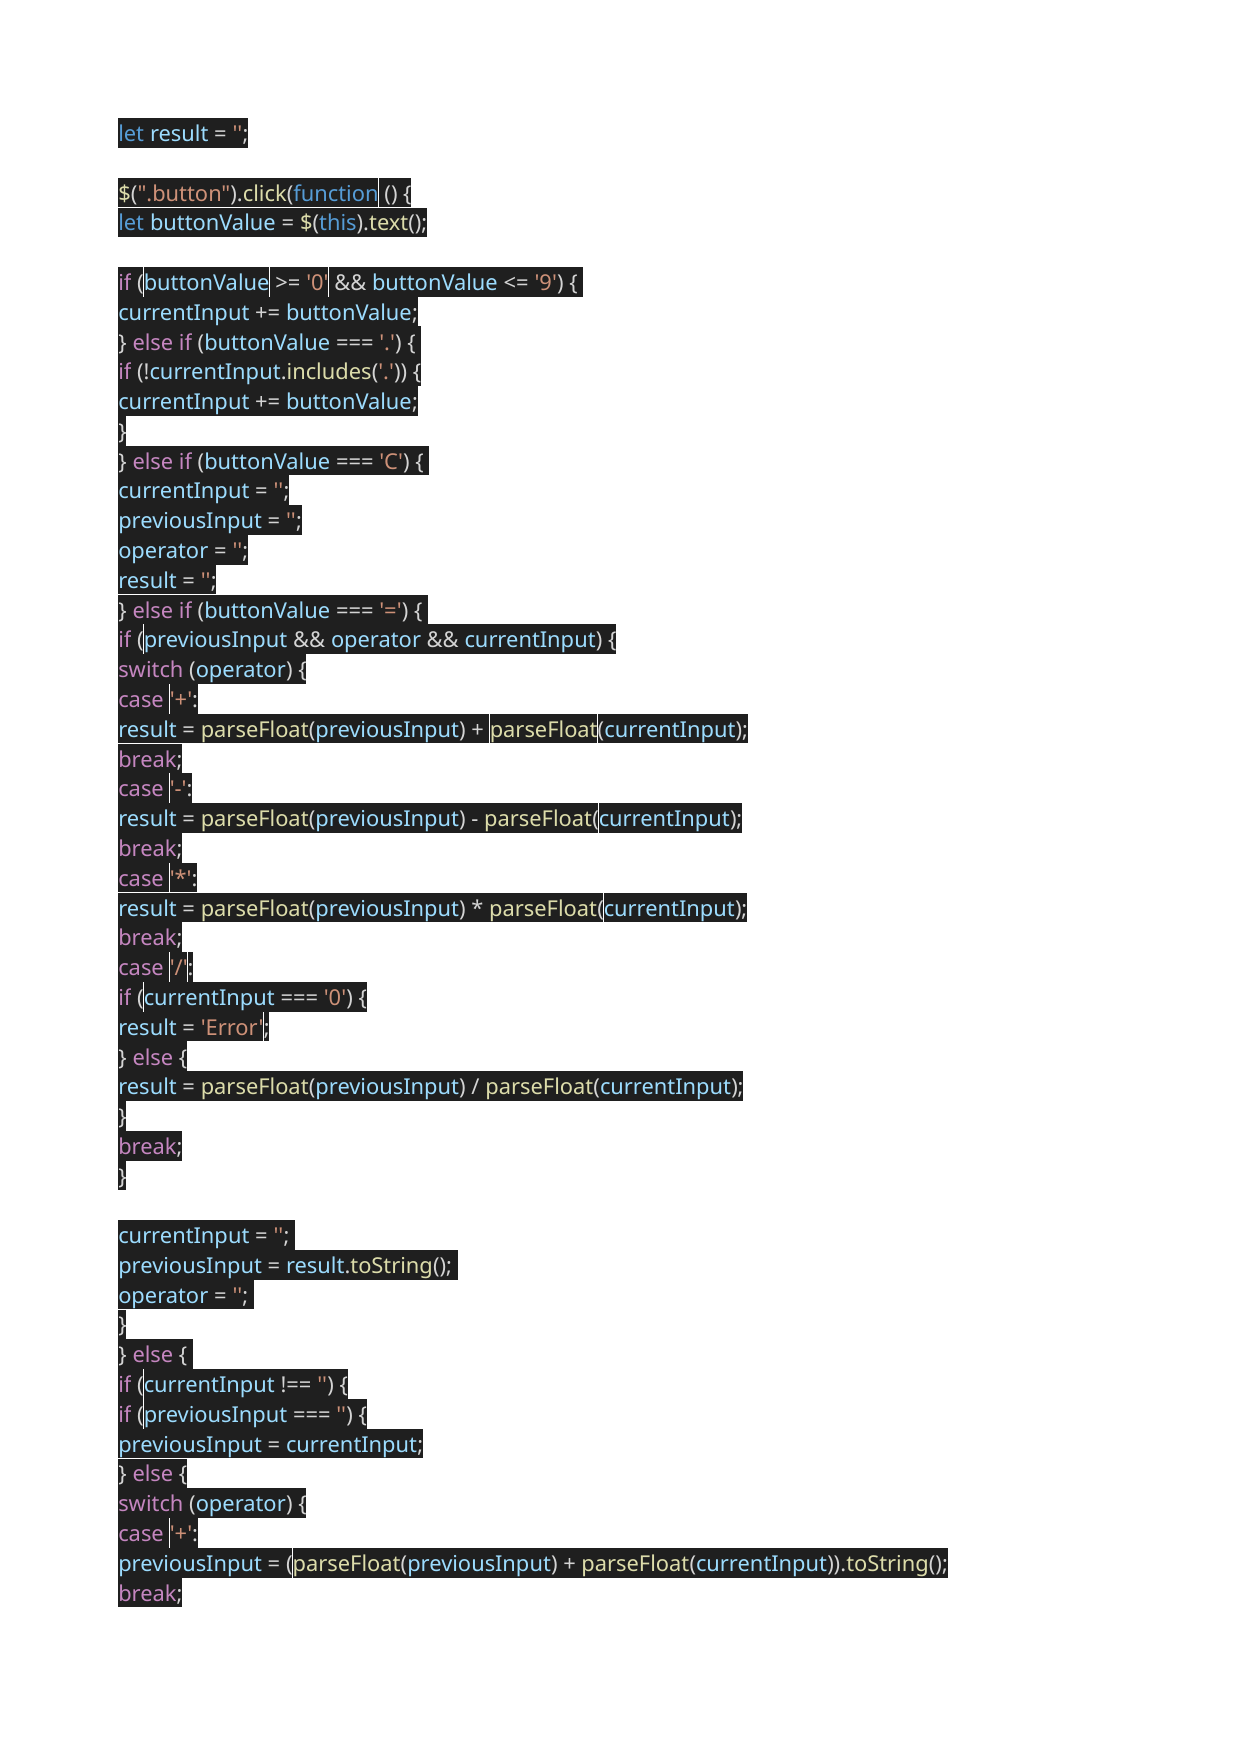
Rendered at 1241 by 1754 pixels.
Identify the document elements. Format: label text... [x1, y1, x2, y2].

text } else if (buttonValue === 'C') { [118, 446, 1122, 475]
text } [118, 1309, 1122, 1339]
text } [118, 1161, 1122, 1190]
text currentInput += buttonValue; [118, 297, 1122, 326]
text operator = ''; [118, 535, 1122, 565]
text result = parseFloat(previousInput) - parseFloat(currentInput); [118, 803, 1122, 833]
text let buttonValue = $(this).text(); [118, 207, 1122, 237]
text if (buttonValue >= '0' && buttonValue <= '9') { [118, 267, 1122, 297]
text case '+': [118, 1518, 1122, 1548]
text if (!currentInput.includes('.')) { [118, 356, 1122, 386]
text result = 'Error'; [118, 1012, 1122, 1041]
text case '*': [118, 863, 1122, 892]
text result = parseFloat(previousInput) / parseFloat(currentInput); [118, 1071, 1122, 1101]
text if (previousInput === '') { [118, 1399, 1122, 1429]
text } else if (buttonValue === '.') { [118, 326, 1122, 356]
text break; [118, 1131, 1122, 1161]
text } else { [118, 1339, 1122, 1369]
text previousInput = currentInput; [118, 1429, 1122, 1458]
text currentInput = ''; [118, 1220, 1122, 1250]
text result = ''; [118, 565, 1122, 594]
text if (previousInput && operator && currentInput) { [118, 624, 1122, 654]
text if (currentInput !== '') { [118, 1369, 1122, 1399]
text } else if (buttonValue === '=') { [118, 594, 1122, 624]
text case '-': [118, 773, 1122, 803]
text switch (operator) { [118, 1488, 1122, 1518]
text previousInput = result.toString(); [118, 1250, 1122, 1280]
text if (currentInput === '0') { [118, 982, 1122, 1012]
text break; [118, 1578, 1122, 1607]
text break; [118, 833, 1122, 863]
text $(".button").click(function () { [118, 178, 1122, 207]
text case '+': [118, 684, 1122, 714]
text previousInput = (parseFloat(previousInput) + parseFloat(currentInput)).toString(); [118, 1548, 1122, 1578]
text result = parseFloat(previousInput) + parseFloat(currentInput); [118, 714, 1122, 743]
text switch (operator) { [118, 654, 1122, 684]
text let result = ''; [118, 118, 1122, 148]
text } [118, 416, 1122, 446]
text } [118, 1101, 1122, 1131]
text operator = ''; [118, 1280, 1122, 1309]
text break; [118, 922, 1122, 952]
text currentInput = ''; [118, 475, 1122, 505]
text previousInput = ''; [118, 505, 1122, 535]
text result = parseFloat(previousInput) * parseFloat(currentInput); [118, 892, 1122, 922]
text break; [118, 743, 1122, 773]
text case '/': [118, 952, 1122, 982]
text currentInput += buttonValue; [118, 386, 1122, 416]
text } else { [118, 1041, 1122, 1071]
text } else { [118, 1458, 1122, 1488]
